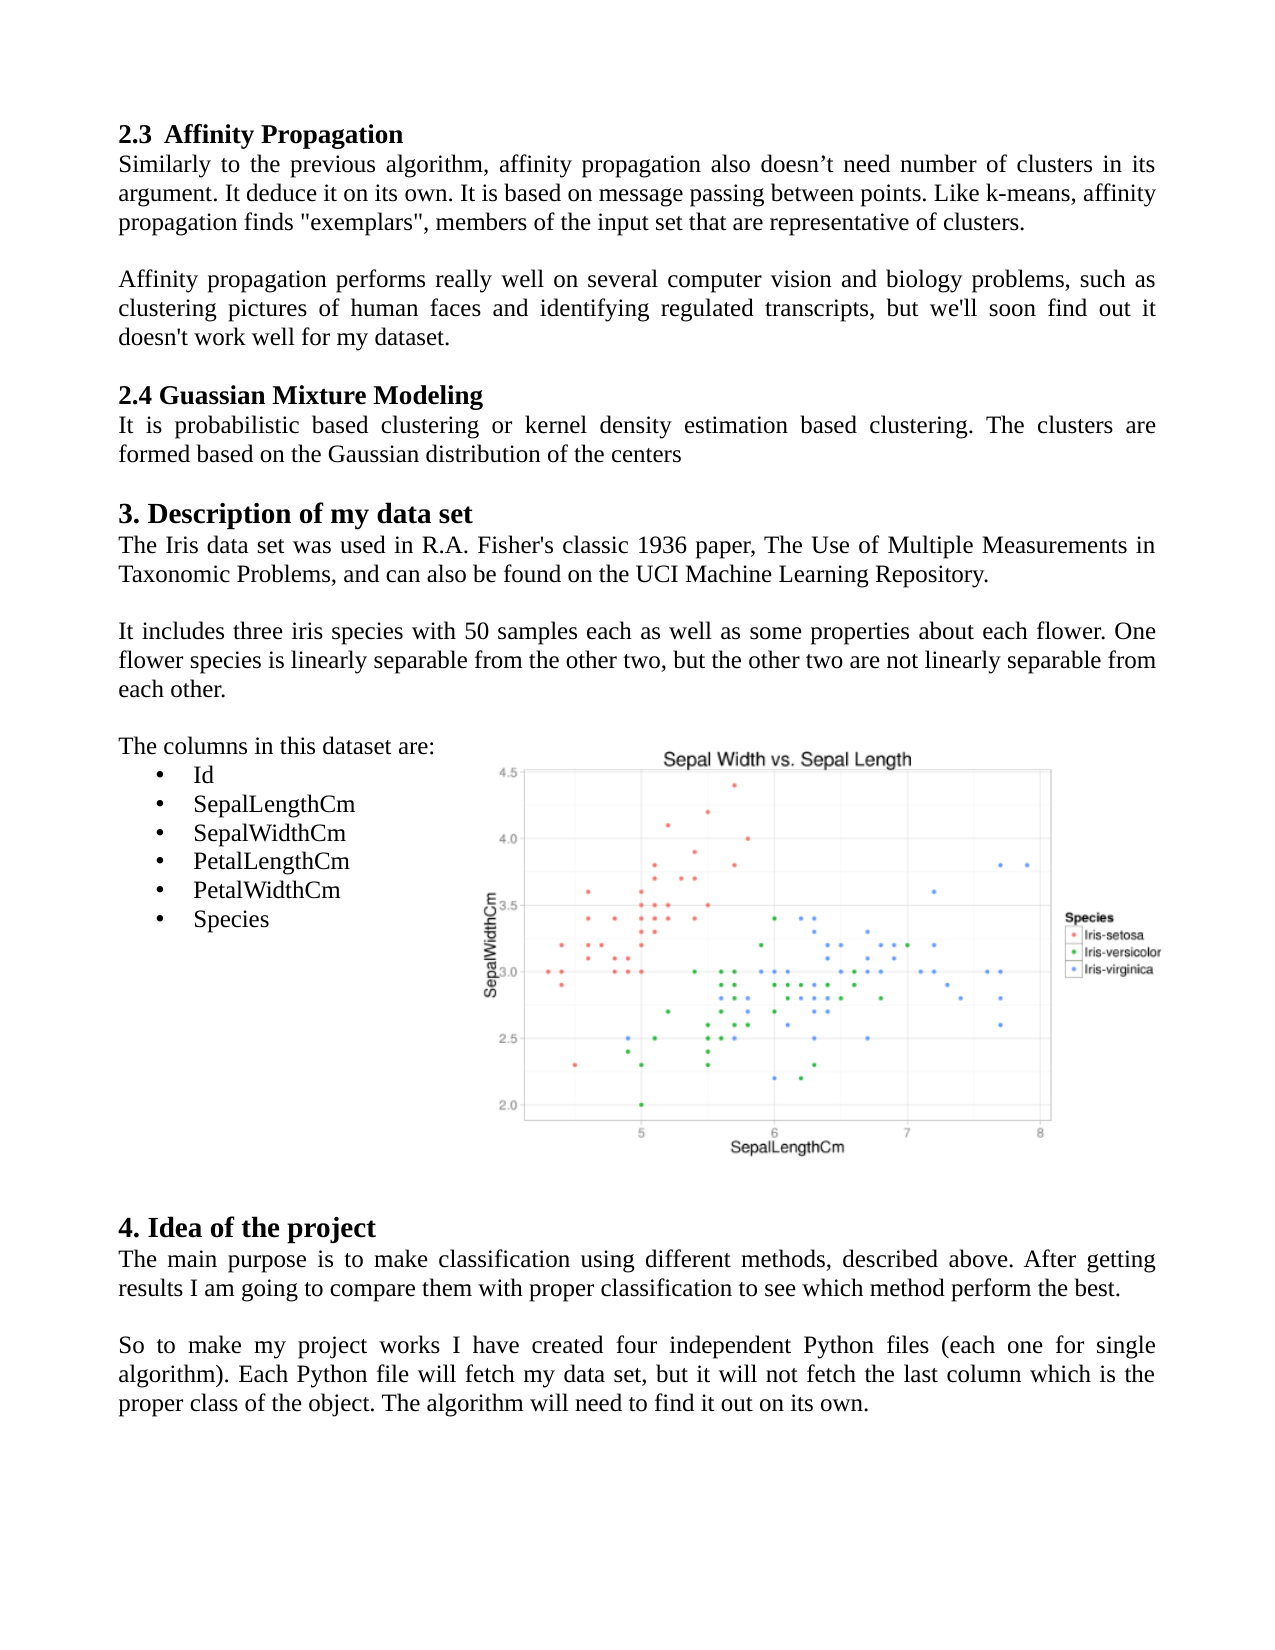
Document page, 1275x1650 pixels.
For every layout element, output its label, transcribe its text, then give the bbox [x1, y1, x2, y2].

list PetalLengthCm [156, 846, 477, 875]
list PetalWidthCm [156, 875, 477, 904]
text So to make my project works I have created four independent Python files (each one for single algorithm). Each Python file will fetch my data set, but it will not fetch the last column which is the proper class of the object. The algorithm will need to find it out on its own. [118, 1330, 1157, 1417]
text The Iris data set was used in R.A. Fisher's classic 1936 paper, The Use of Multiple Measurements in Taxonomic Problems, and can also be found on the UCI Machine Learning Repository. [118, 530, 1157, 588]
text 2.3 Affinity Propagation [118, 118, 1157, 149]
list Species [156, 904, 477, 933]
text 2.4 Guassian Mixture Modeling [118, 379, 1157, 410]
text It is probabilistic based clustering or kernel density estimation based clustering. The clusters are formed based on the Gaussian distribution of the centers [118, 410, 1157, 468]
picture [477, 739, 1196, 1162]
text The main purpose is to make classification using different methods, described above. After getting results I am going to compare them with proper classification to see which method perform the best. [118, 1244, 1157, 1302]
text It includes three iris species with 50 samples each as well as some properties about each flower. One flower species is linearly separable from the other two, but the other two are not linearly separable from each other. [118, 616, 1157, 703]
list SepalWidthCm [156, 818, 477, 846]
list Id [156, 760, 477, 789]
text The columns in this dataset are: [118, 731, 1157, 760]
text 4. Idea of the project [118, 1211, 1157, 1244]
text Similarly to the previous algorithm, affinity propagation also doesn’t need number of clusters in its argument. It deduce it on its own. It is based on message passing between points. Like k-means, affinity propagation finds "exemplars", members of the input set that are representative of clusters. [118, 149, 1157, 236]
list SepalLengthCm [156, 789, 477, 818]
text Affinity propagation performs really well on several computer vision and biology problems, such as clustering pictures of human faces and identifying regulated transcripts, but we'll soon find out it doesn't work well for my dataset. [118, 264, 1157, 351]
text 3. Description of my data set [118, 497, 1157, 530]
